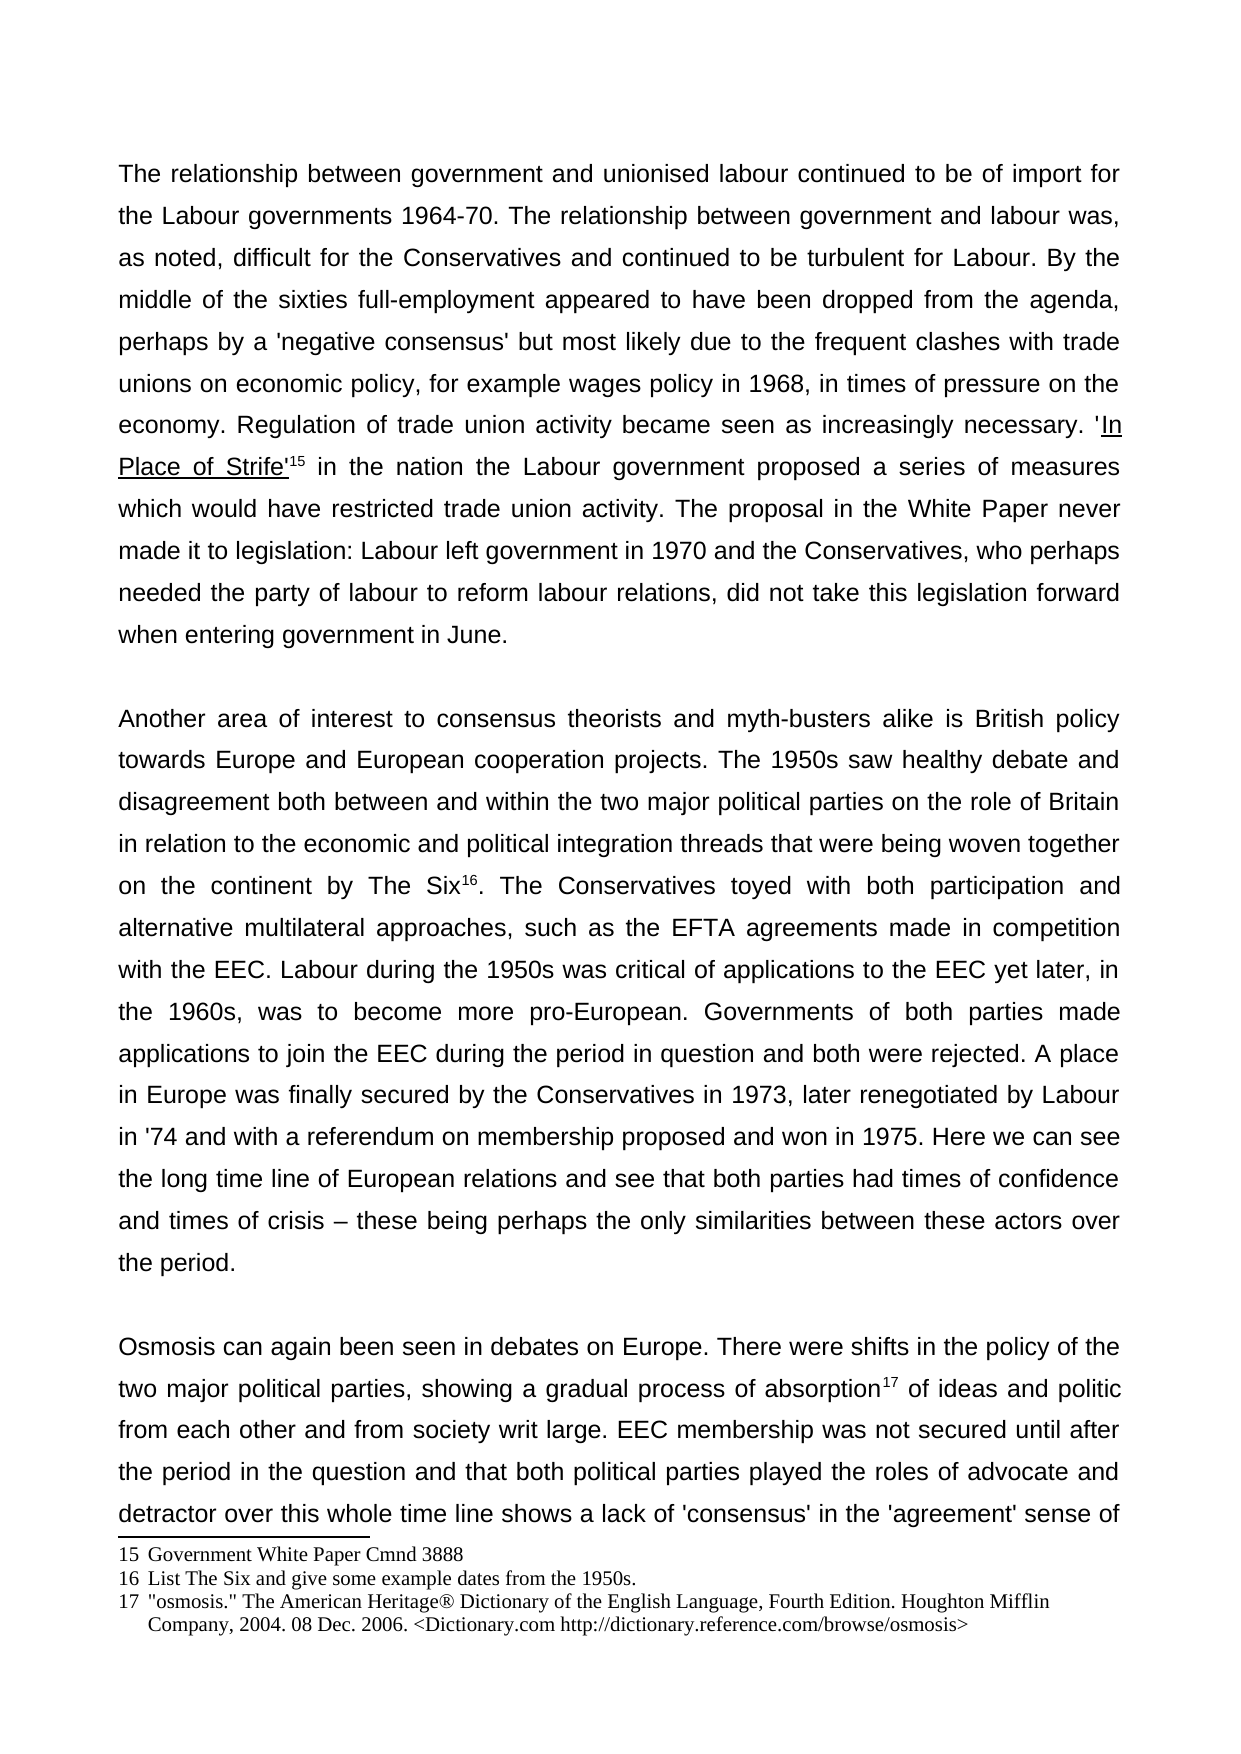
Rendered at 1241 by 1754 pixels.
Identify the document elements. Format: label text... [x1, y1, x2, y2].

text Another area of interest to consensus theorists and myth-busters alike is British policy towards Europe and European cooperation projects. The 1950s saw healthy debate and disagreement both between and within the two major political parties on the role of Britain in relation to the economic and political integration threads that were being woven together on the continent by The Six. The Conservatives toyed with both participation and alternative multilateral approaches, such as the EFTA agreements made in competition with the EEC. Labour during the 1950s was critical of applications to the EEC yet later, in the 1960s, was to become more pro-European. Governments of both parties made applications to join the EEC during the period in question and both were rejected. A place in Europe was finally secured by the Conservatives in 1973, later renegotiated by Labour in '74 and with a referendum on membership proposed and won in 1975. Here we can see the long time line of European relations and see that both parties had times of confidence and times of crisis – these being perhaps the only similarities between these actors over the period. [118, 704, 1122, 1277]
text "osmosis." The American Heritage® Dictionary of the English Language, Fourth Edition. Houghton Mifflin Company, 2004. 08 Dec. 2006. <Dictionary.com http://dictionary.reference.com/browse/osmosis> [118, 1589, 1122, 1636]
text The relationship between government and unionised labour continued to be of import for the Labour governments 1964-70. The relationship between government and labour was, as noted, difficult for the Conservatives and continued to be turbulent for Labour. By the middle of the sixties full-employment appeared to have been dropped from the agenda, perhaps by a 'negative consensus' but most likely due to the frequent clashes with trade unions on economic policy, for example wages policy in 1968, in times of pressure on the economy. Regulation of trade union activity became seen as increasingly necessary. 'In Place of Strife' in the nation the Labour government proposed a series of measures which would have restricted trade union activity. The proposal in the White Paper never made it to legislation: Labour left government in 1970 and the Conservatives, who perhaps needed the party of labour to reform labour relations, did not take this legislation forward when entering government in June. [118, 160, 1122, 648]
text Osmosis can again been seen in debates on Europe. There were shifts in the policy of the two major political parties, showing a gradual process of absorption of ideas and politic from each other and from society writ large. EEC membership was not secured until after the period in the question and that both political parties played the roles of advocate and detractor over this whole time line shows a lack of 'consensus' in the 'agreement' sense of [118, 1332, 1122, 1528]
text Government White Paper Cmnd 3888 [118, 1543, 1122, 1566]
text List The Six and give some example dates from the 1950s. [118, 1566, 1122, 1589]
